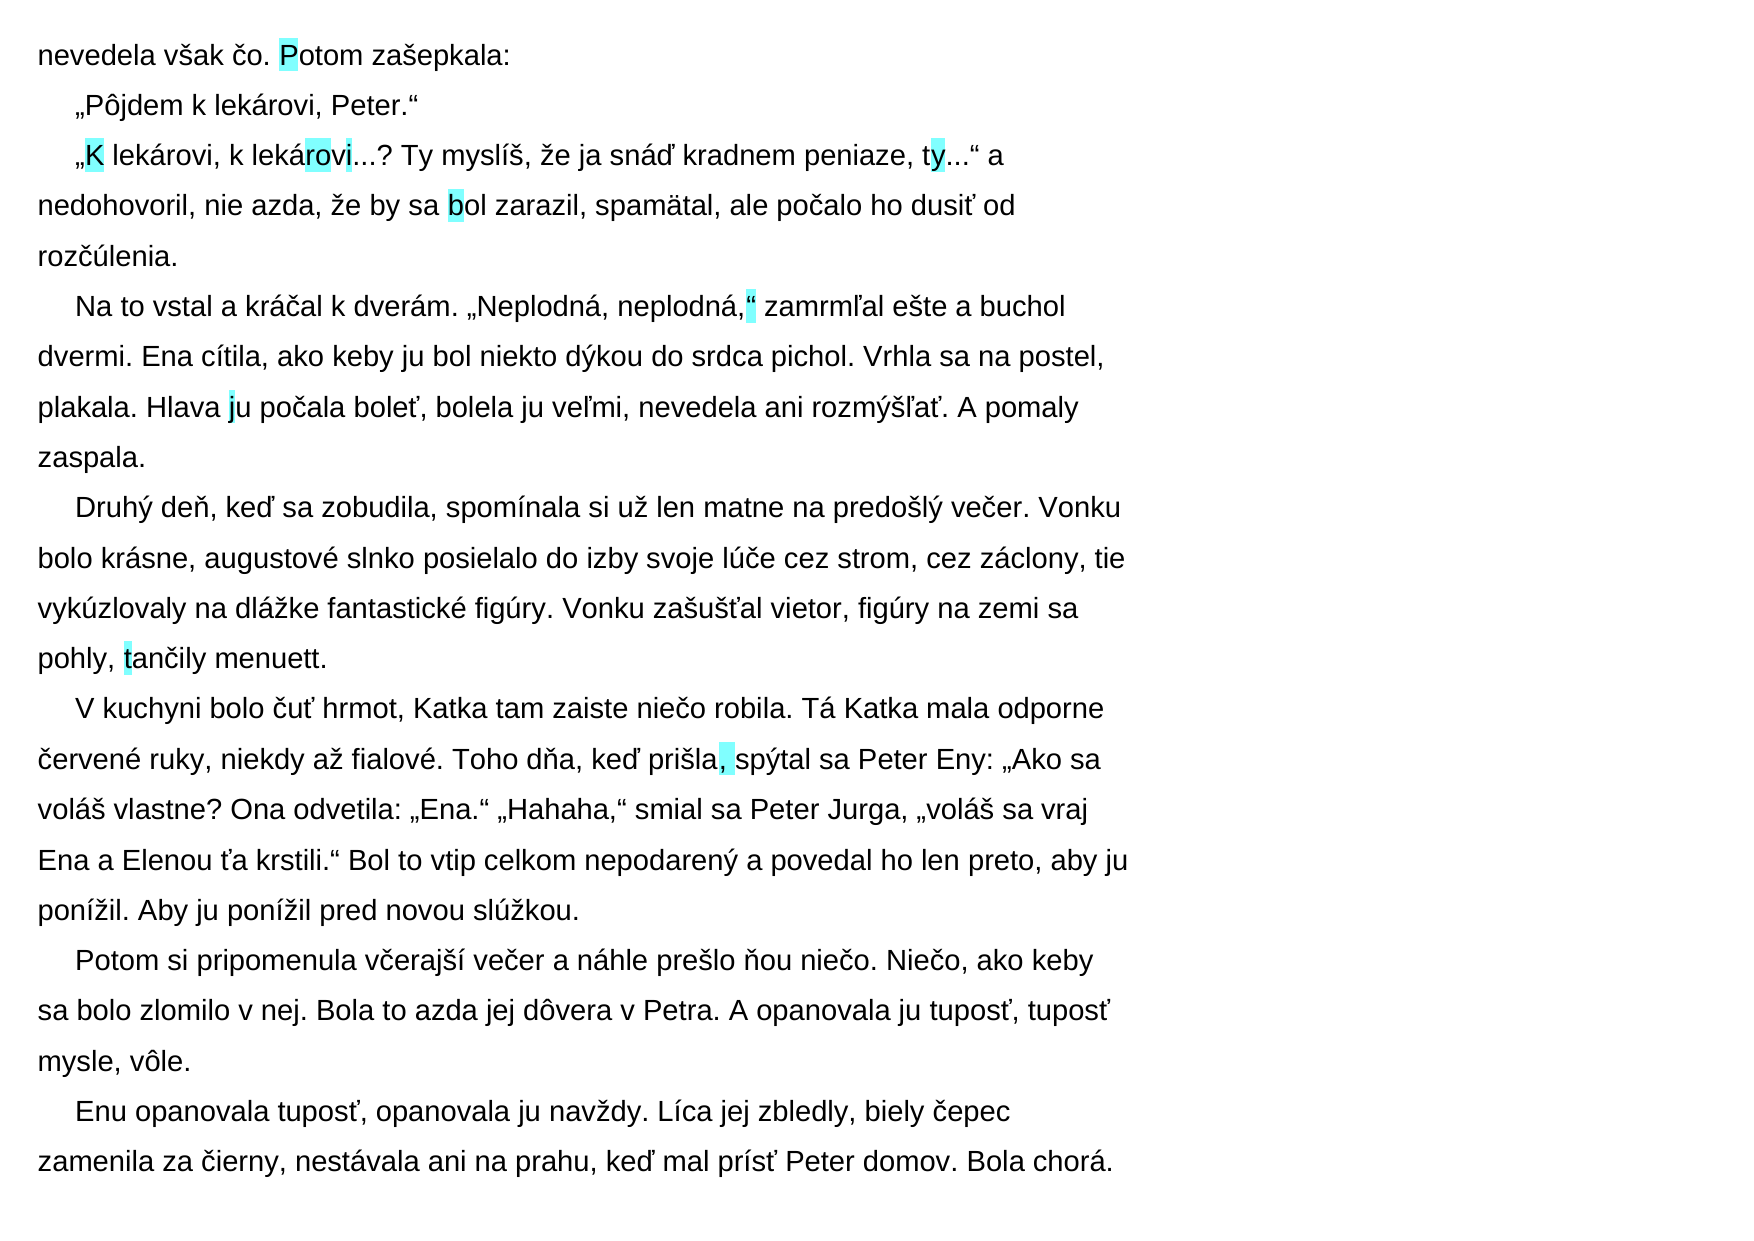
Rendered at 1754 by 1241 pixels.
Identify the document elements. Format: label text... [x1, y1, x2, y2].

text Druhý deň, keď sa zobudila, spomínala si už len matne na predošlý večer. Vonku bolo krásne, augustové slnko posielalo do izby svoje lúče cez strom, cez záclony, tie vykúzlovaly na dlážke fantastické figúry. Vonku zašušťal vietor, figúry na zemi sa pohly, tančily menuett. [37, 490, 1130, 675]
text „K lekárovi, k lekárovi...? Ty myslíš, že ja snáď kradnem peniaze, ty...“ a nedohovoril, nie azda, že by sa bol zarazil, spamätal, ale počalo ho dusiť od rozčúlenia. [37, 138, 1130, 272]
text Enu opanovala tuposť, opanovala ju navždy. Líca jej zbledly, biely čepec zamenila za čierny, nestávala ani na prahu, keď mal prísť Peter domov. Bola chorá. [37, 1094, 1130, 1178]
text Na to vstal a kráčal k dverám. „Neplodná, neplodná,“ zamrmľal ešte a buchol dvermi. Ena cítila, ako keby ju bol niekto dýkou do srdca pichol. Vrhla sa na postel, plakala. Hlava ju počala boleť, bolela ju veľmi, nevedela ani rozmýšľať. A pomaly zaspala. [37, 289, 1130, 473]
text nevedela však čo. Potom zašepkala: [37, 37, 1130, 71]
text V kuchyni bolo čuť hrmot, Katka tam zaiste niečo robila. Tá Katka mala odporne červené ruky, niekdy až fialové. Toho dňa, keď prišla, spýtal sa Peter Eny: „Ako sa voláš vlastne? Ona odvetila: „Ena.“ „Hahaha,“ smial sa Peter Jurga, „voláš sa vraj Ena a Elenou ťa krstili.“ Bol to vtip celkom nepodarený a povedal ho len preto, aby ju ponížil. Aby ju ponížil pred novou slúžkou. [37, 692, 1130, 926]
text „Pôjdem k lekárovi, Peter.“ [37, 88, 1130, 121]
text Potom si pripomenula včerajší večer a náhle prešlo ňou niečo. Niečo, ako keby sa bolo zlomilo v nej. Bola to azda jej dôvera v Petra. A opanovala ju tuposť, tuposť mysle, vôle. [37, 943, 1130, 1077]
